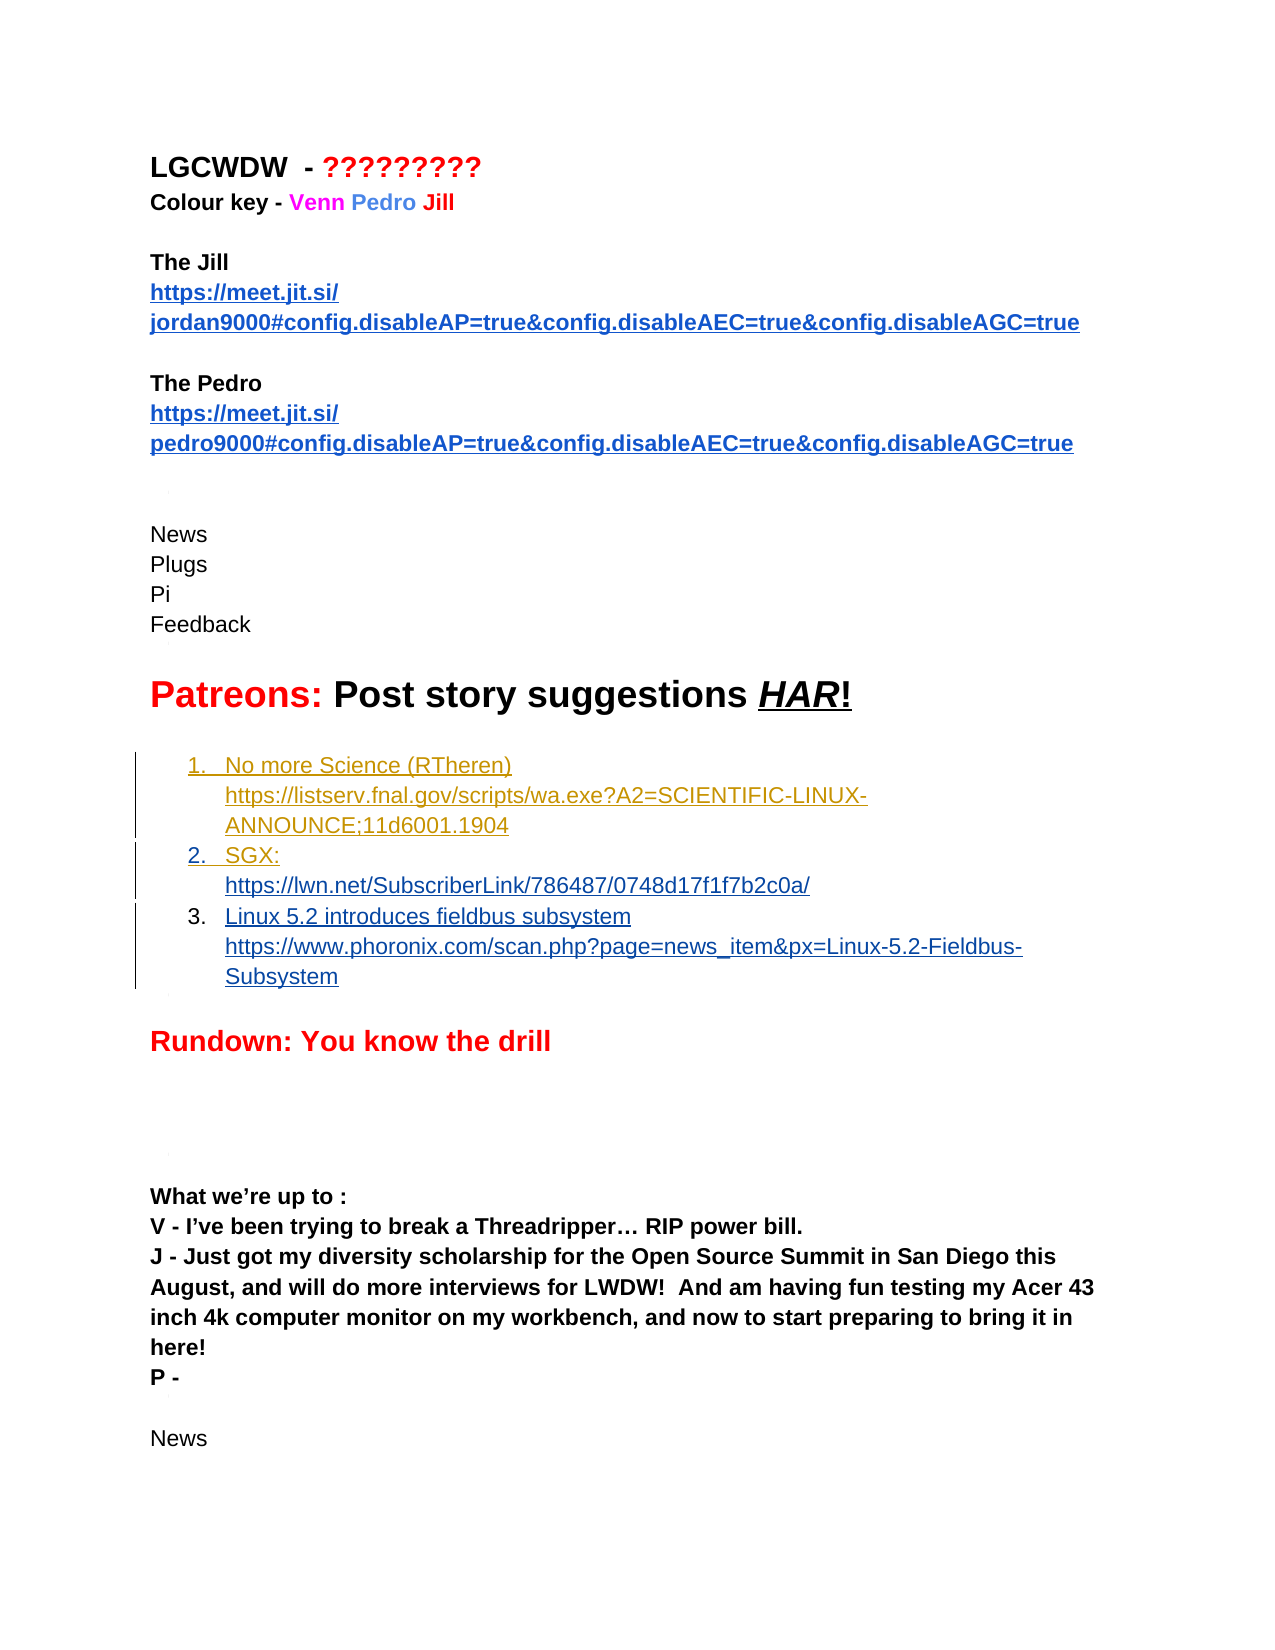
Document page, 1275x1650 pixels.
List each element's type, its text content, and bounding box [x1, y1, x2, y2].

text Feedback [150, 611, 1125, 638]
text Colour key - Venn Pedro Jill [150, 188, 1125, 215]
text V - I’ve been trying to break a Threadripper… RIP power bill. [150, 1213, 1125, 1239]
text P - [150, 1364, 1125, 1391]
text Pi [150, 581, 1125, 608]
text J - Just got my diversity scholarship for the Open Source Summit in San Diego this August, and will do more interviews for LWDW! And am having fun testing my Acer 43 inch 4k computer monitor on my workbench, and now to start preparing to bring it in here! [150, 1243, 1125, 1360]
text What we’re up to : [150, 1183, 1125, 1209]
text News [150, 1424, 1125, 1451]
text Rundown: You know the drill [150, 1023, 1125, 1057]
text LGCWDW - ????????? [150, 150, 1125, 183]
text https://meet.jit.si/jordan9000#config.disableAP=true&config.disableAEC=true&config.disableAGC=true [150, 279, 1125, 336]
text Plugs [150, 551, 1125, 577]
text https://meet.jit.si/pedro9000#config.disableAP=true&config.disableAEC=true&config.disableAGC=true [150, 400, 1125, 457]
list Linux 5.2 introduces fieldbus subsystem https://www.phoronix.com/scan.php?page=news_item&px=Linux-5.2-Fieldbus-Subsystem [187, 903, 1125, 989]
text The Pedro [150, 370, 1125, 396]
list SGX: https://lwn.net/SubscriberLink/786487/0748d17f1f7b2c0a/ [187, 842, 1125, 899]
text The Jill [150, 249, 1125, 275]
text News [150, 521, 1125, 547]
list No more Science (RTheren) https://listserv.fnal.gov/scripts/wa.exe?A2=SCIENTIFIC-LINUX-ANNOUNCE;11d6001.1904 [187, 752, 1125, 838]
text Patreons: Post story suggestions HAR! [150, 672, 1125, 715]
